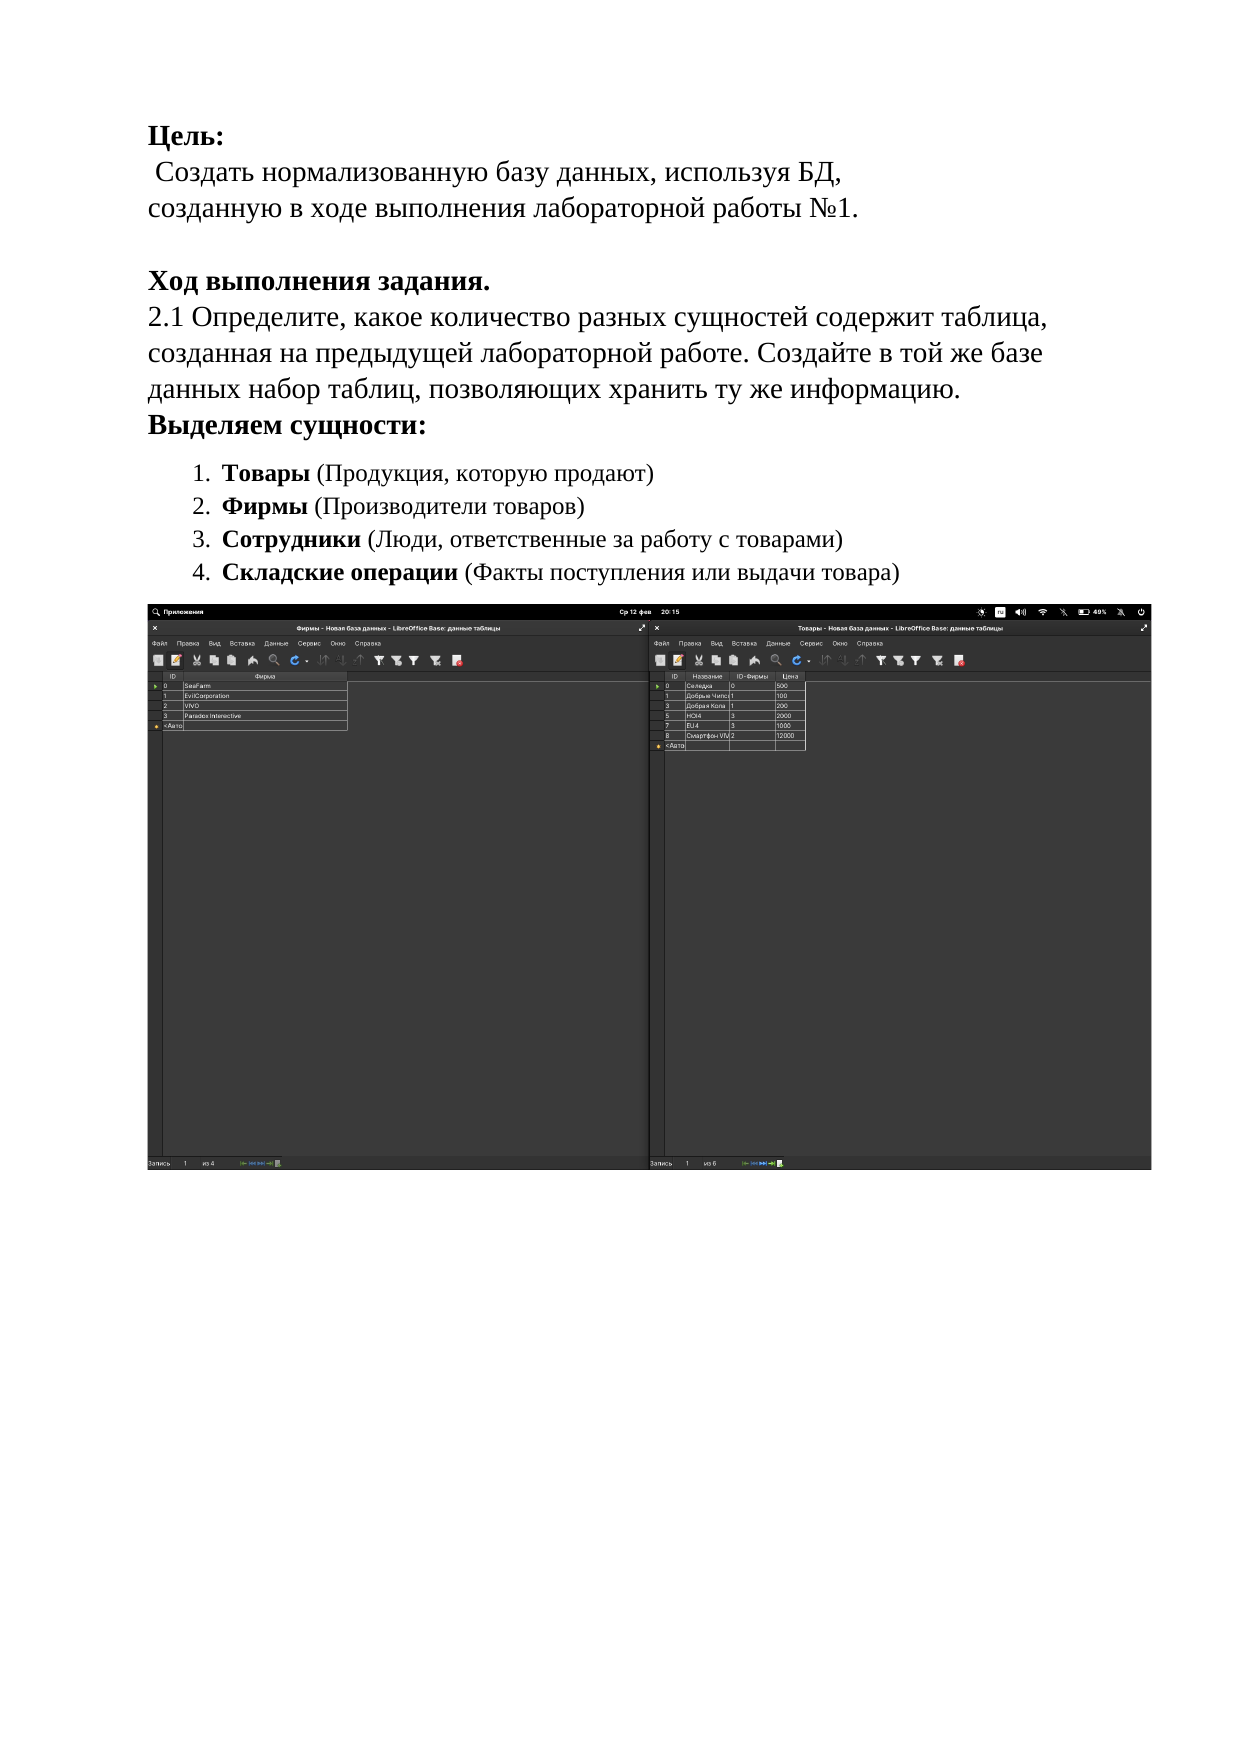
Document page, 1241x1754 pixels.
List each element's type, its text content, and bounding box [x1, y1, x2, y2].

text 2.1 Определите, какое количество разных сущностей содержит таблица, [148, 299, 1152, 332]
text данных набор таблиц, позволяющих хранить ту же информацию. [148, 371, 1152, 405]
list Складские операции (Факты поступления или выдачи товара) [192, 557, 1152, 586]
text Создать нормализованную базу данных, используя БД, [148, 154, 1152, 188]
text созданная на предыдущей лабораторной работе. Создайте в той же базе [148, 335, 1152, 368]
list Фирмы (Производители товаров) [192, 491, 1152, 520]
subtitle Цель: [148, 118, 1152, 152]
subtitle Ход выполнения задания. [148, 263, 1152, 296]
text Выделяем сущности: [148, 407, 1152, 441]
list Товары (Продукция, которую продают) [192, 458, 1152, 487]
text созданную в ходе выполнения лабораторной работы №1. [148, 190, 1152, 224]
picture [147, 604, 1152, 1170]
list Сотрудники (Люди, ответственные за работу с товарами) [192, 524, 1152, 553]
